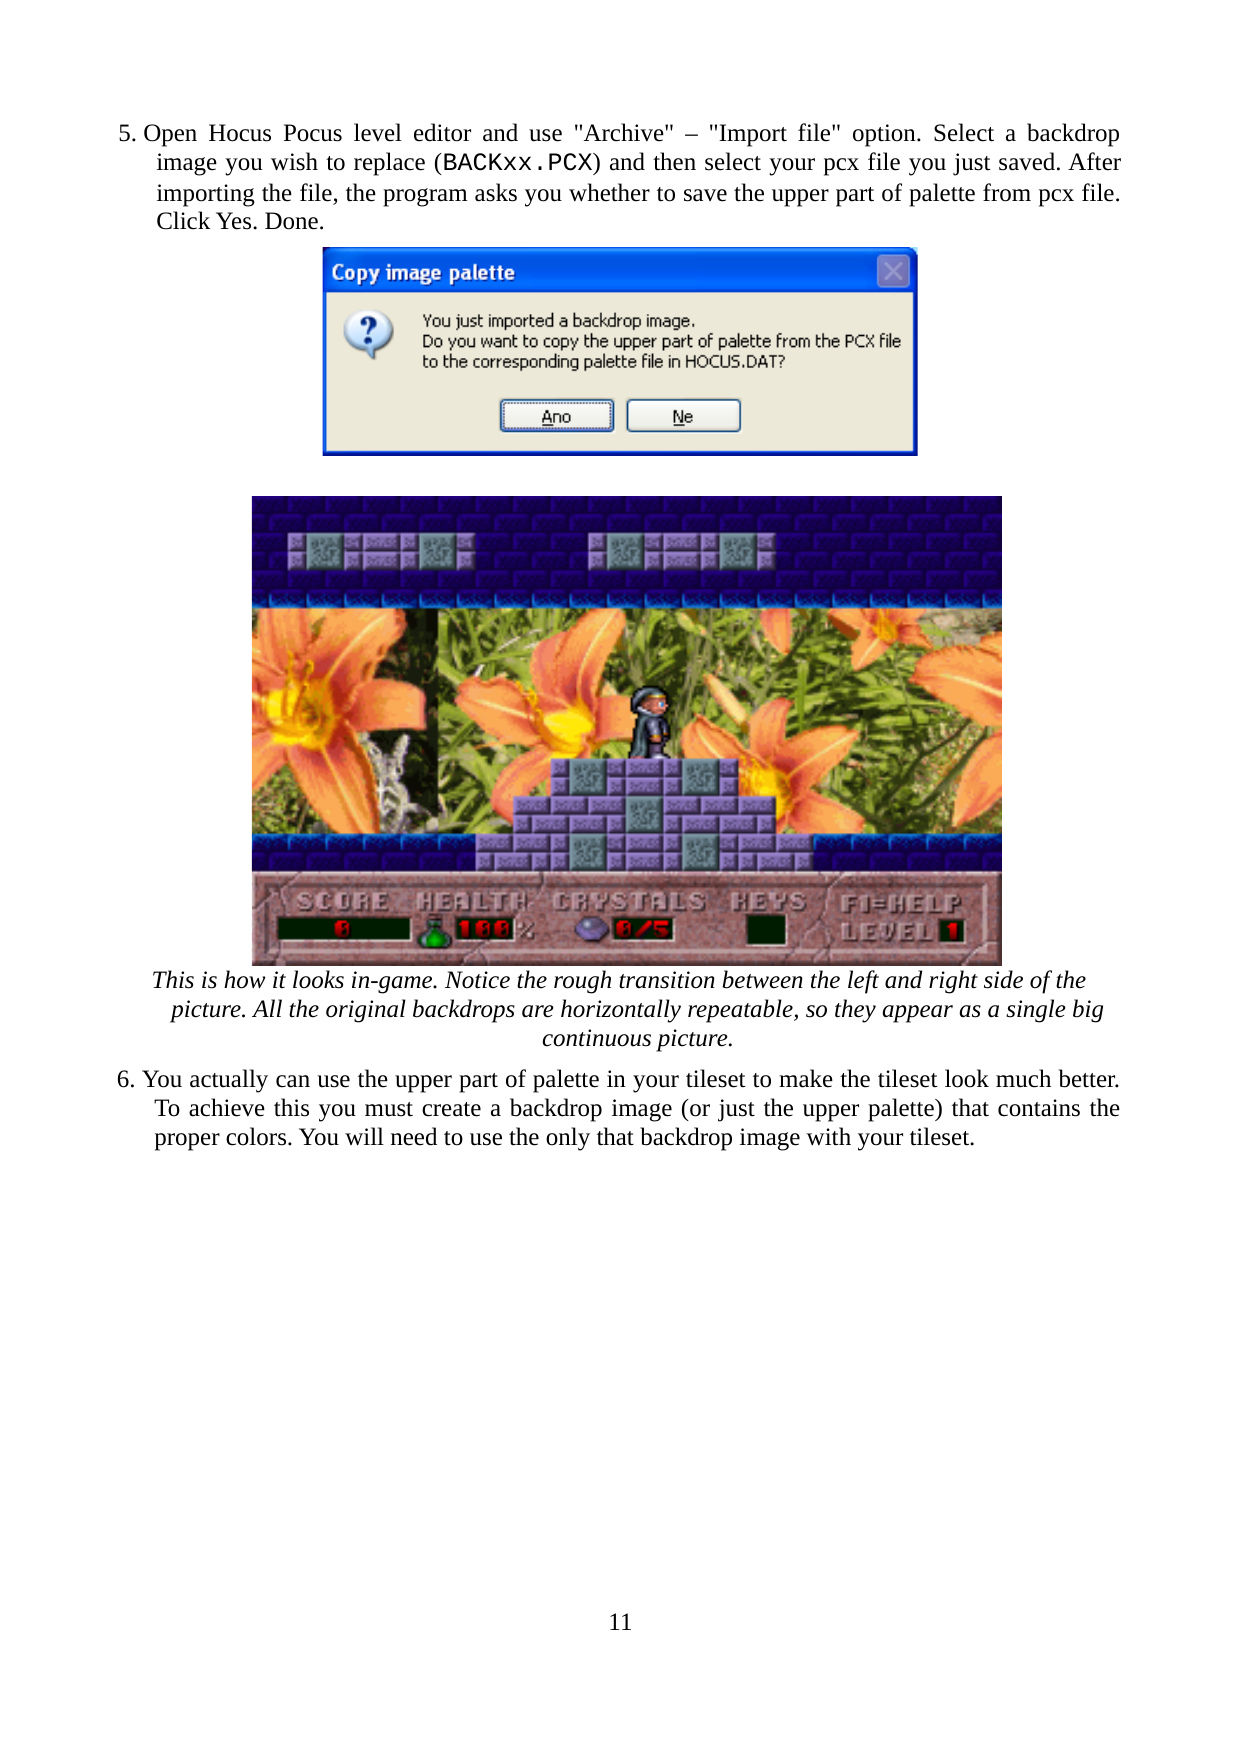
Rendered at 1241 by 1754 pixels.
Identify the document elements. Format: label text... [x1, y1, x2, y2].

text This is how it looks in-game. Notice the rough transition between the left and right side of the picture. All the original backdrops are horizontally repeatable, so they appear as a single big continuous picture. [118, 497, 1122, 1052]
list Open Hocus Pocus level editor and use "Archive" – "Import file" option. Select a backdrop image you wish to replace (BACKxx.PCX) and then select your pcx file you just saved. After importing the file, the program asks you whether to save the upper part of palette from pcx file. Click Yes. Done. [118, 118, 1122, 235]
picture [322, 247, 918, 456]
list You actually can use the upper part of palette in your tileset to make the tileset look much better. To achieve this you must create a backdrop image (or just the upper palette) that contains the proper colors. You will need to use the only that backdrop image with your tileset. [117, 1064, 1122, 1151]
picture [251, 496, 1002, 966]
